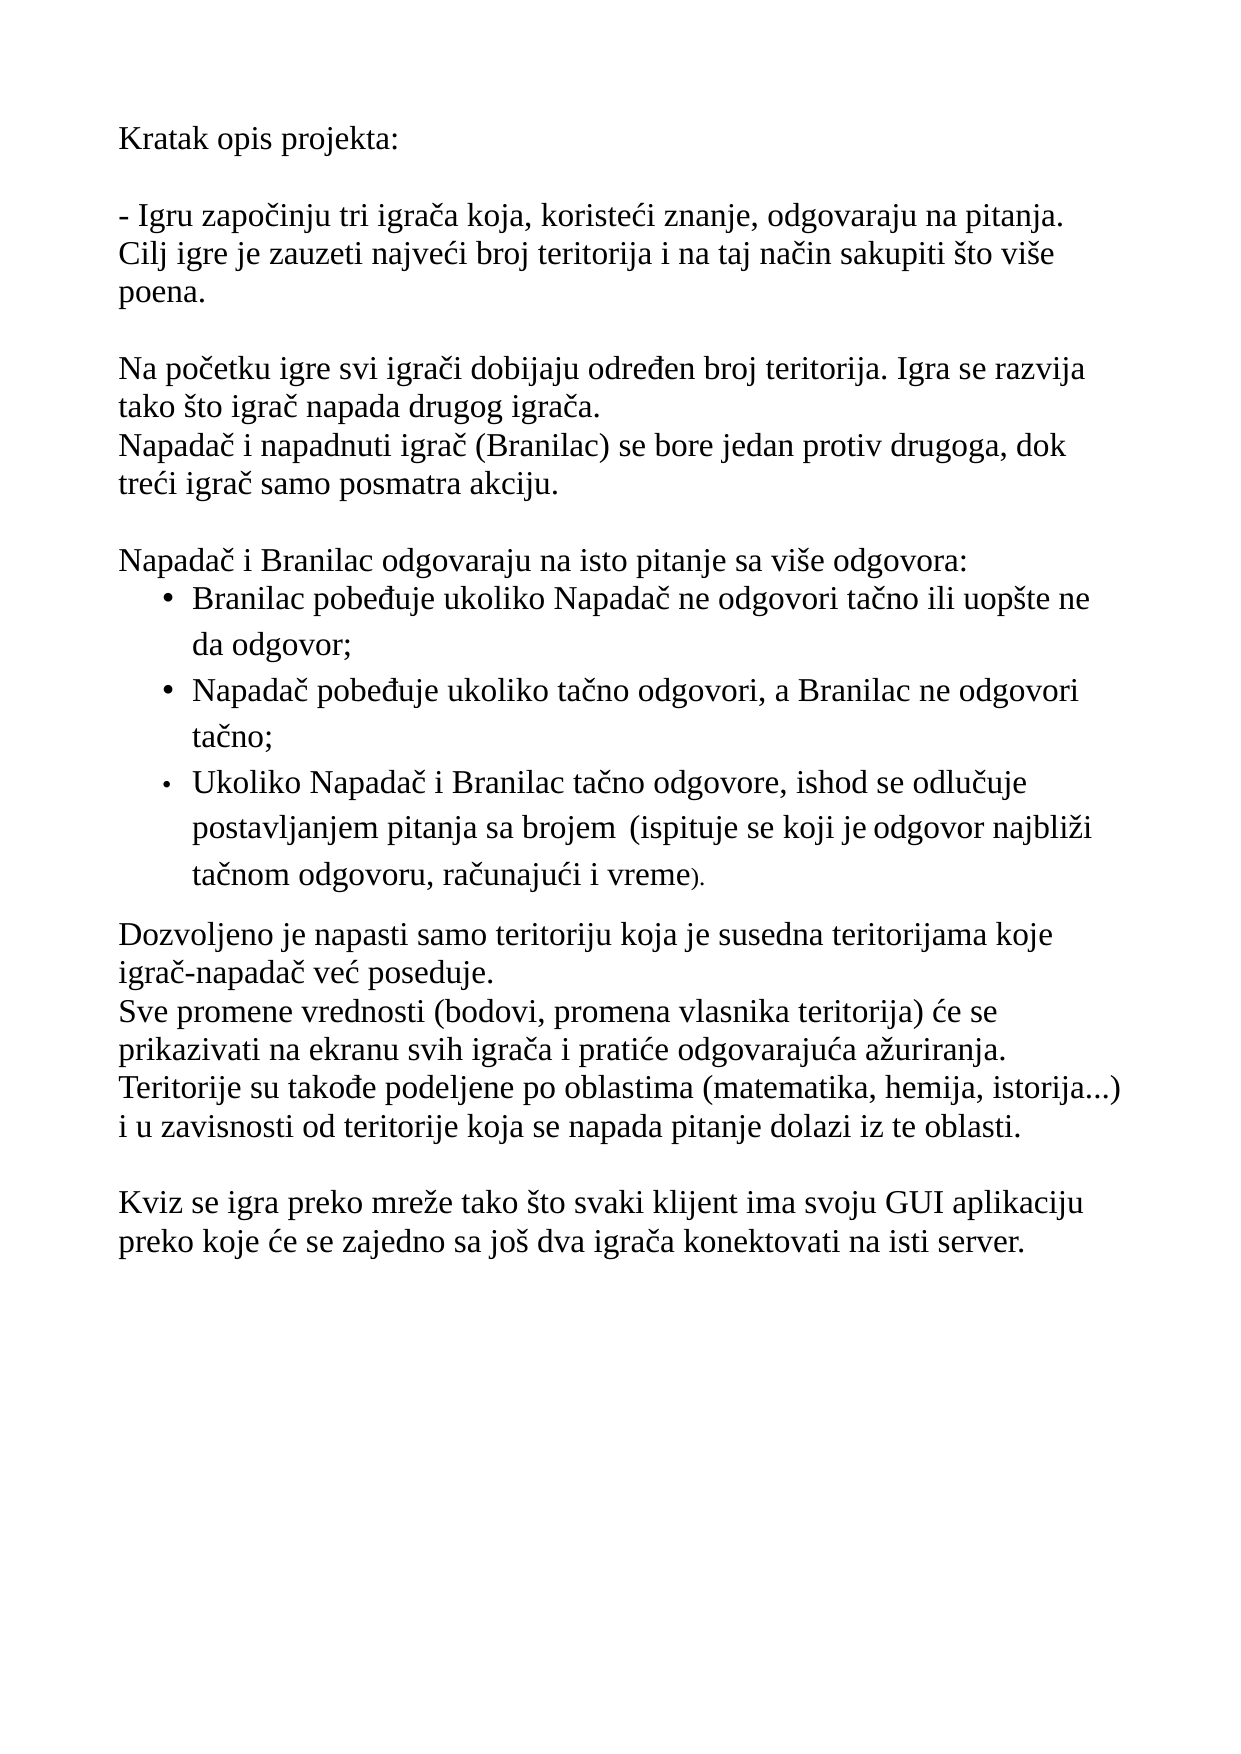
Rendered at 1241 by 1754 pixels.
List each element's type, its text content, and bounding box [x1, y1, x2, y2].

list Branilac pobeđuje ukoliko Napadač ne odgovori tačno ili uopšte ne da odgovor; [162, 578, 1122, 662]
text Napadač i napadnuti igrač (Branilac) se bore jedan protiv drugoga, dok treći igrač samo posmatra akciju. Napadač i Branilac odgovaraju na isto pitanje sa više odgovora: [118, 425, 1122, 578]
text Dozvoljeno je napasti samo teritoriju koja je susedna teritorijama koje igrač-napadač već poseduje. [118, 914, 1122, 991]
text Na početku igre svi igrači dobijaju određen broj teritorija. Igra se razvija tako što igrač napada drugog igrača. [118, 348, 1122, 425]
list Napadač pobeđuje ukoliko tačno odgovori, a Branilac ne odgovori tačno; [162, 670, 1122, 754]
text - Igru započinju tri igrača koja, koristeći znanje, odgovaraju na pitanja. Cilj igre je zauzeti najveći broj teritorija i na taj način sakupiti što više poena. [118, 195, 1122, 310]
text Sve promene vrednosti (bodovi, promena vlasnika teritorija) će se prikazivati na ekranu svih igrača i pratiće odgovarajuća ažuriranja. [118, 991, 1122, 1068]
list Ukoliko Napadač i Branilac tačno odgovore, ishod se odlučuje postavljanjem pitanja sa brojem (ispituje se koji je odgovor najbliži tačnom odgovoru, računajući i vreme). [162, 762, 1122, 892]
text Kratak opis projekta: [118, 118, 1122, 156]
text Kviz se igra preko mreže tako što svaki klijent ima svoju GUI aplikaciju preko koje će se zajedno sa još dva igrača konektovati na isti server. [118, 1183, 1122, 1259]
text Teritorije su takođe podeljene po oblastima (matematika, hemija, istorija...) i u zavisnosti od teritorije koja se napada pitanje dolazi iz te oblasti. [118, 1068, 1122, 1144]
